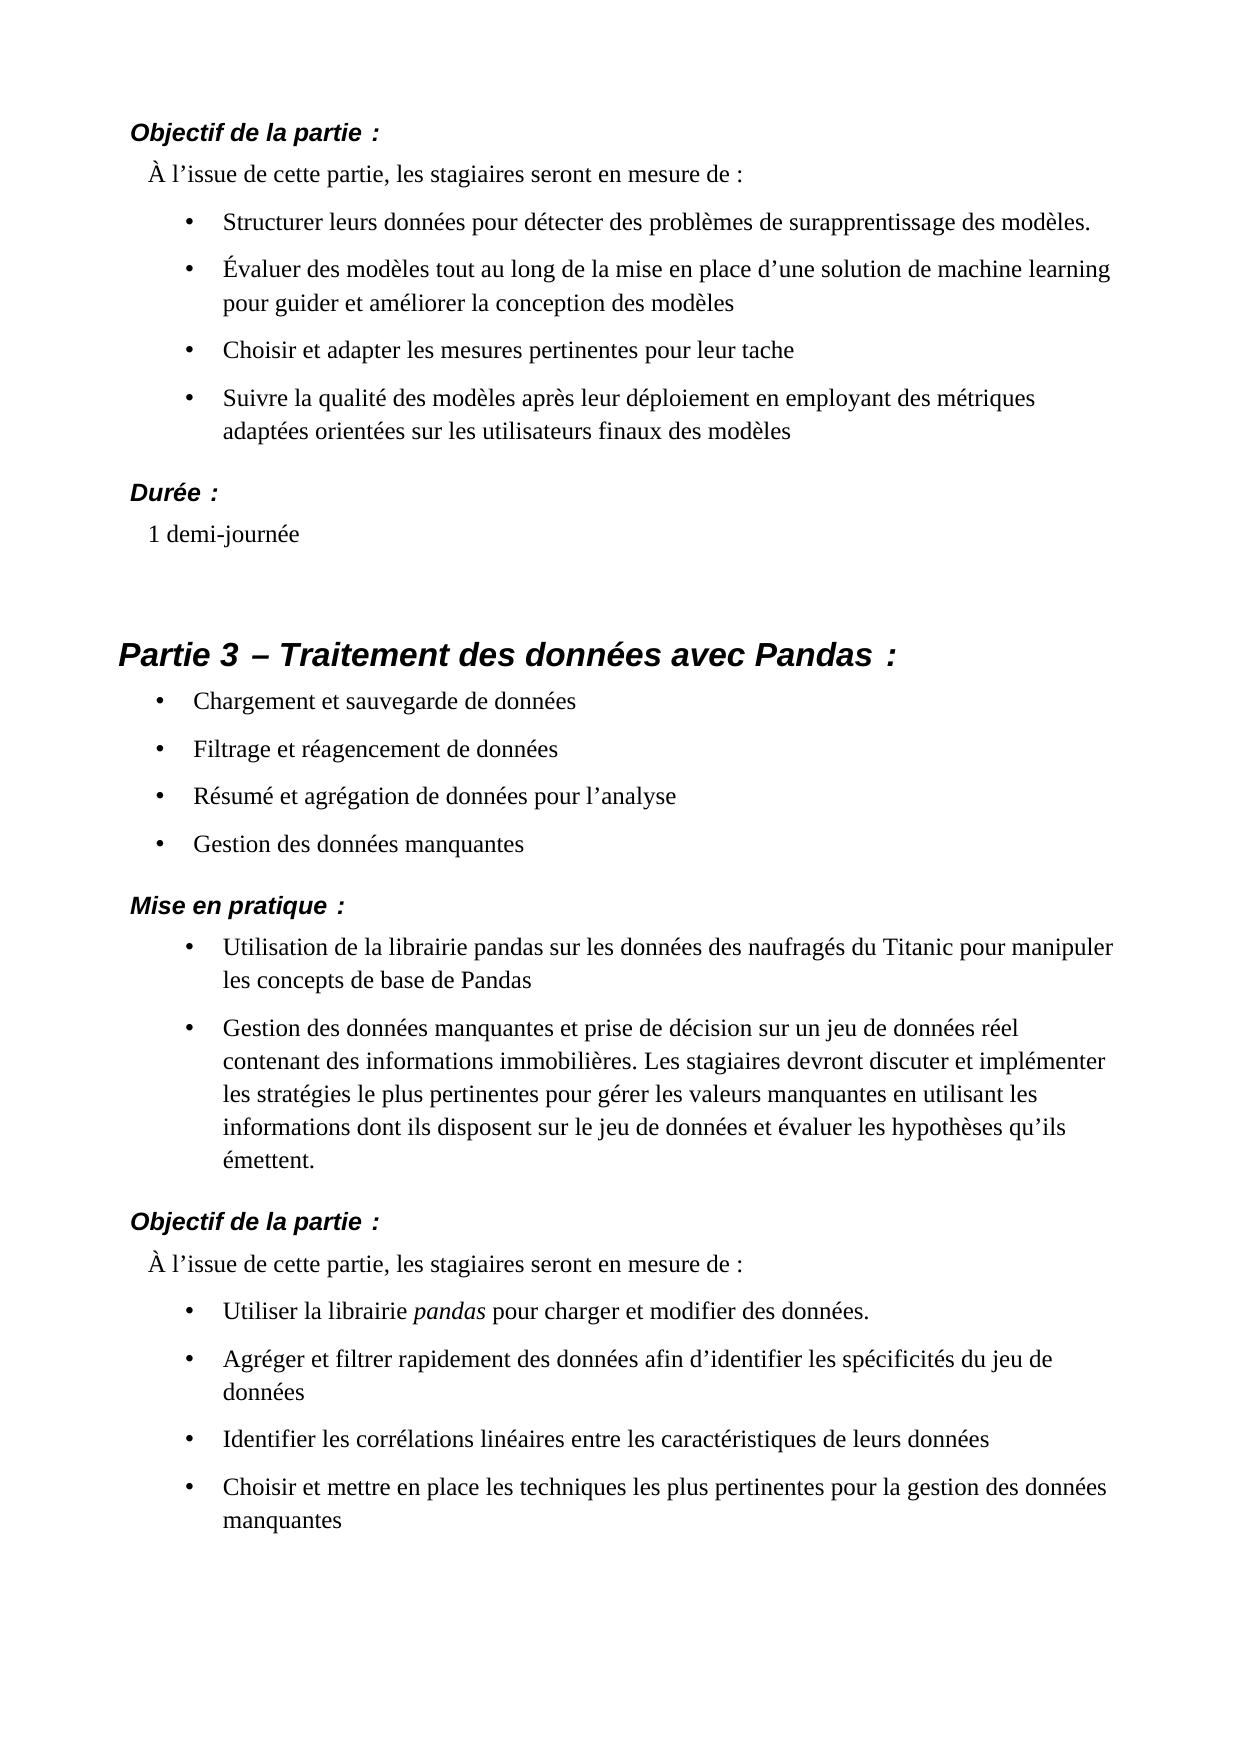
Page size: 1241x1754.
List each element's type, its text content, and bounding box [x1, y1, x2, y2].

list Identifier les corrélations linéaires entre les caractéristiques de leurs données [185, 1424, 1122, 1453]
subtitle Objectif de la partie : [130, 1207, 1110, 1236]
list Gestion des données manquantes [156, 829, 1122, 858]
subtitle Durée : [130, 478, 1110, 507]
list Chargement et sauvegarde de données [156, 686, 1122, 715]
list Résumé et agrégation de données pour l’analyse [156, 781, 1122, 810]
text À l’issue de cette partie, les stagiaires seront en mesure de : [148, 159, 1122, 188]
list Gestion des données manquantes et prise de décision sur un jeu de données réel contenant des informations immobilières. Les stagiaires devront discuter et implémenter les stratégies le plus pertinentes pour gérer les valeurs manquantes en utilisant les informations dont ils disposent sur le jeu de données et évaluer les hypothèses qu’ils émettent. [185, 1013, 1122, 1174]
list Choisir et adapter les mesures pertinentes pour leur tache [185, 335, 1122, 364]
text 1 demi-journée [148, 519, 1122, 548]
subtitle Mise en pratique : [130, 891, 1110, 920]
list Agréger et filtrer rapidement des données afin d’identifier les spécificités du jeu de données [185, 1344, 1122, 1406]
subtitle Partie 3 – Traitement des données avec Pandas : [118, 635, 1122, 674]
subtitle Objectif de la partie : [130, 118, 1110, 147]
list Utilisation de la librairie pandas sur les données des naufragés du Titanic pour manipuler les concepts de base de Pandas [185, 932, 1122, 994]
list Suivre la qualité des modèles après leur déploiement en employant des métriques adaptées orientées sur les utilisateurs finaux des modèles [185, 383, 1122, 444]
list Utiliser la librairie pandas pour charger et modifier des données. [185, 1296, 1122, 1325]
list Filtrage et réagencement de données [156, 734, 1122, 763]
list Structurer leurs données pour détecter des problèmes de surapprentissage des modèles. [185, 207, 1122, 236]
list Évaluer des modèles tout au long de la mise en place d’une solution de machine learning pour guider et améliorer la conception des modèles [185, 254, 1122, 316]
text À l’issue de cette partie, les stagiaires seront en mesure de : [148, 1249, 1122, 1277]
list Choisir et mettre en place les techniques les plus pertinentes pour la gestion des données manquantes [185, 1472, 1122, 1534]
